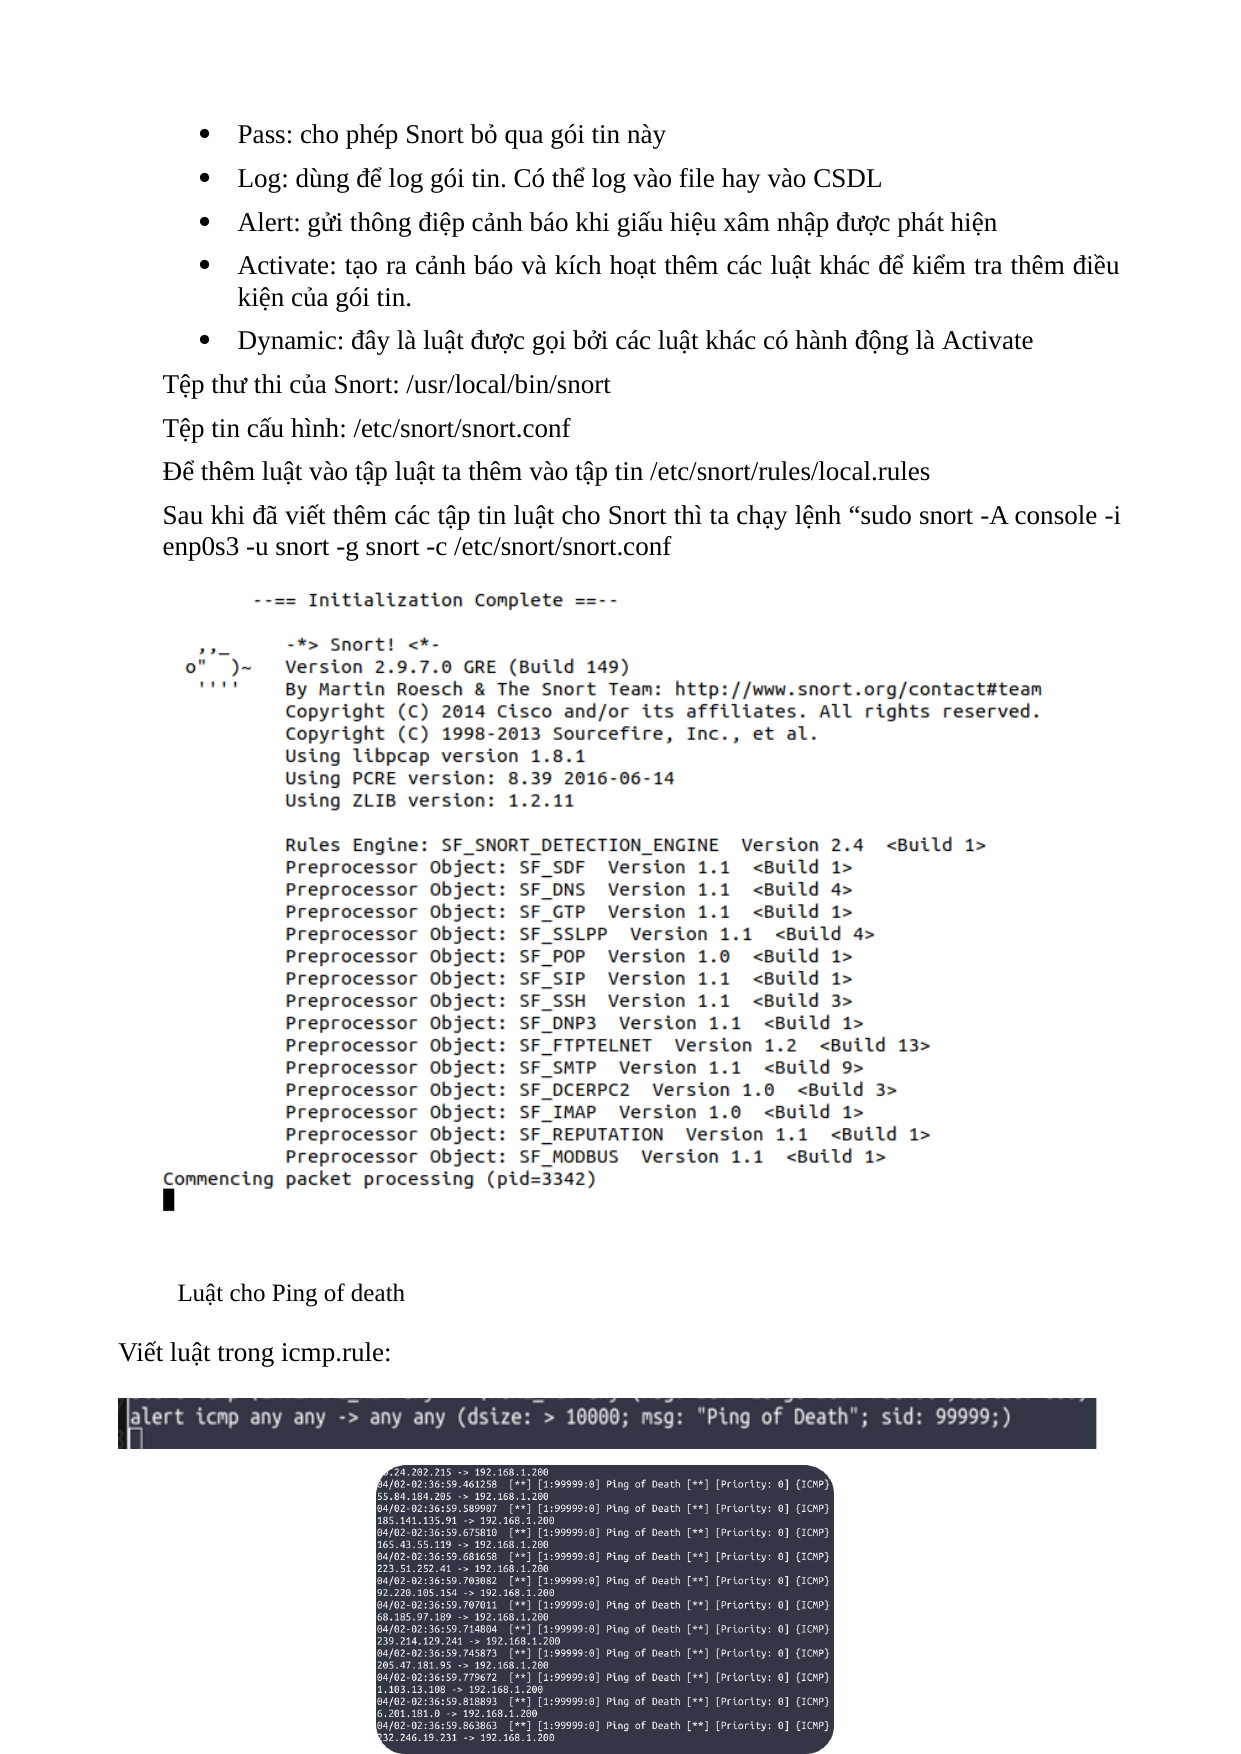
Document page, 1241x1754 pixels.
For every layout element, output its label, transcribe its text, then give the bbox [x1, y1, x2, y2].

list Pass: cho phép Snort bỏ qua gói tin này [200, 118, 1122, 149]
text Viết luật trong icmp.rule: [118, 1336, 1122, 1368]
text Luật cho Ping of death [177, 1278, 1063, 1307]
picture [118, 1398, 1097, 1449]
list Alert: gửi thông điệp cảnh báo khi giấu hiệu xâm nhập được phát hiện [200, 206, 1122, 237]
list Dynamic: đây là luật được gọi bởi các luật khác có hành động là Activate [200, 324, 1122, 356]
list Log: dùng để log gói tin. Có thể log vào file hay vào CSDL [200, 162, 1122, 193]
picture [376, 1465, 834, 1754]
list Activate: tạo ra cảnh báo và kích hoạt thêm các luật khác để kiểm tra thêm điều kiện của gói tin. [200, 249, 1122, 312]
text Tệp thư thi của Snort: /usr/local/bin/snort [162, 368, 1122, 399]
picture [162, 573, 1057, 1216]
text Để thêm luật vào tập luật ta thêm vào tập tin /etc/snort/rules/local.rules [162, 455, 1122, 486]
text Sau khi đã viết thêm các tập tin luật cho Snort thì ta chạy lệnh “sudo snort -A console -i enp0s3 -u snort -g snort -c /etc/snort/snort.conf [162, 499, 1122, 561]
text Tệp tin cấu hình: /etc/snort/snort.conf [162, 412, 1122, 443]
